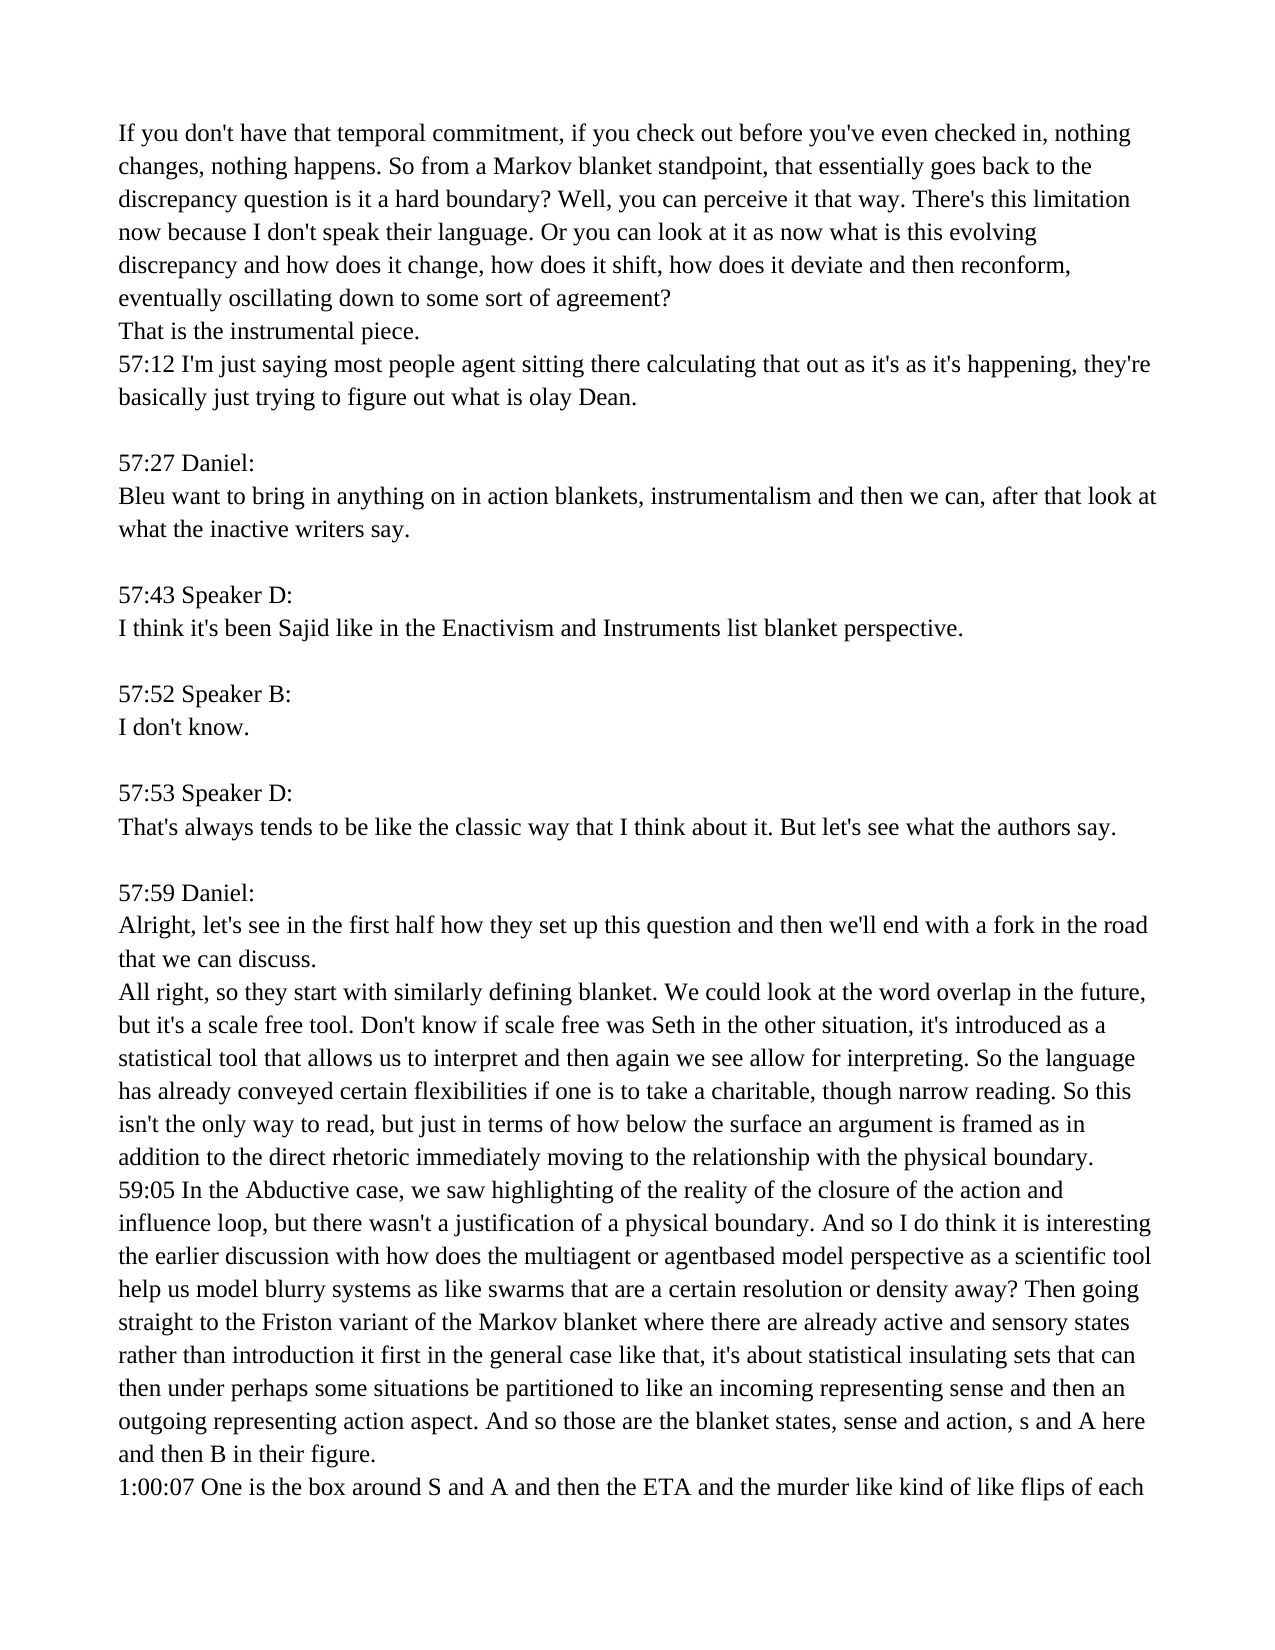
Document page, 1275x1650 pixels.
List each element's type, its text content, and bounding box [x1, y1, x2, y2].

text I don't know. [118, 712, 1157, 741]
text That is the instrumental piece. [118, 316, 1157, 345]
text Alright, let's see in the first half how they set up this question and then we'll end with a fork in the road that we can discuss. [118, 911, 1157, 972]
text 57:43 Speaker D: [118, 580, 1157, 609]
text 57:12 I'm just saying most people agent sitting there calculating that out as it's as it's happening, they're basically just trying to figure out what is olay Dean. [118, 349, 1157, 411]
text I think it's been Sajid like in the Enactivism and Instruments list blanket perspective. [118, 613, 1157, 642]
text 57:52 Speaker B: [118, 679, 1157, 708]
text 57:53 Speaker D: [118, 778, 1157, 807]
text 57:59 Daniel: [118, 878, 1157, 906]
text If you don't have that temporal commitment, if you check out before you've even checked in, nothing changes, nothing happens. So from a Markov blanket standpoint, that essentially goes back to the discrepancy question is it a hard boundary? Well, you can perceive it that way. There's this limitation now because I don't speak their language. Or you can look at it as now what is this evolving discrepancy and how does it change, how does it shift, how does it deviate and then reconform, eventually oscillating down to some sort of agreement? [118, 118, 1157, 312]
text That's always tends to be like the classic way that I think about it. But let's see what the authors say. [118, 812, 1157, 840]
text Bleu want to bring in anything on in action blankets, instrumentalism and then we can, after that look at what the inactive writers say. [118, 481, 1157, 543]
text 59:05 In the Abductive case, we saw highlighting of the reality of the closure of the action and influence loop, but there wasn't a justification of a physical boundary. And so I do think it is interesting the earlier discussion with how does the multiagent or agentbased model perspective as a scientific tool help us model blurry systems as like swarms that are a certain resolution or density away? Then going straight to the Friston variant of the Markov blanket where there are already active and sensory states rather than introduction it first in the general case like that, it's about statistical insulating sets that can then under perhaps some situations be partitioned to like an incoming representing sense and then an outgoing representing action aspect. And so those are the blanket states, sense and action, s and A here and then B in their figure. [118, 1175, 1157, 1468]
text All right, so they start with similarly defining blanket. We could look at the word overlap in the future, but it's a scale free tool. Don't know if scale free was Seth in the other situation, it's introduced as a statistical tool that allows us to interpret and then again we see allow for interpreting. So the language has already conveyed certain flexibilities if one is to take a charitable, though narrow reading. So this isn't the only way to read, but just in terms of how below the surface an argument is framed as in addition to the direct rhetoric immediately moving to the relationship with the physical boundary. [118, 977, 1157, 1171]
text 1:00:07 One is the box around S and A and then the ETA and the murder like kind of like flips of each [118, 1472, 1157, 1501]
text 57:27 Daniel: [118, 448, 1157, 477]
